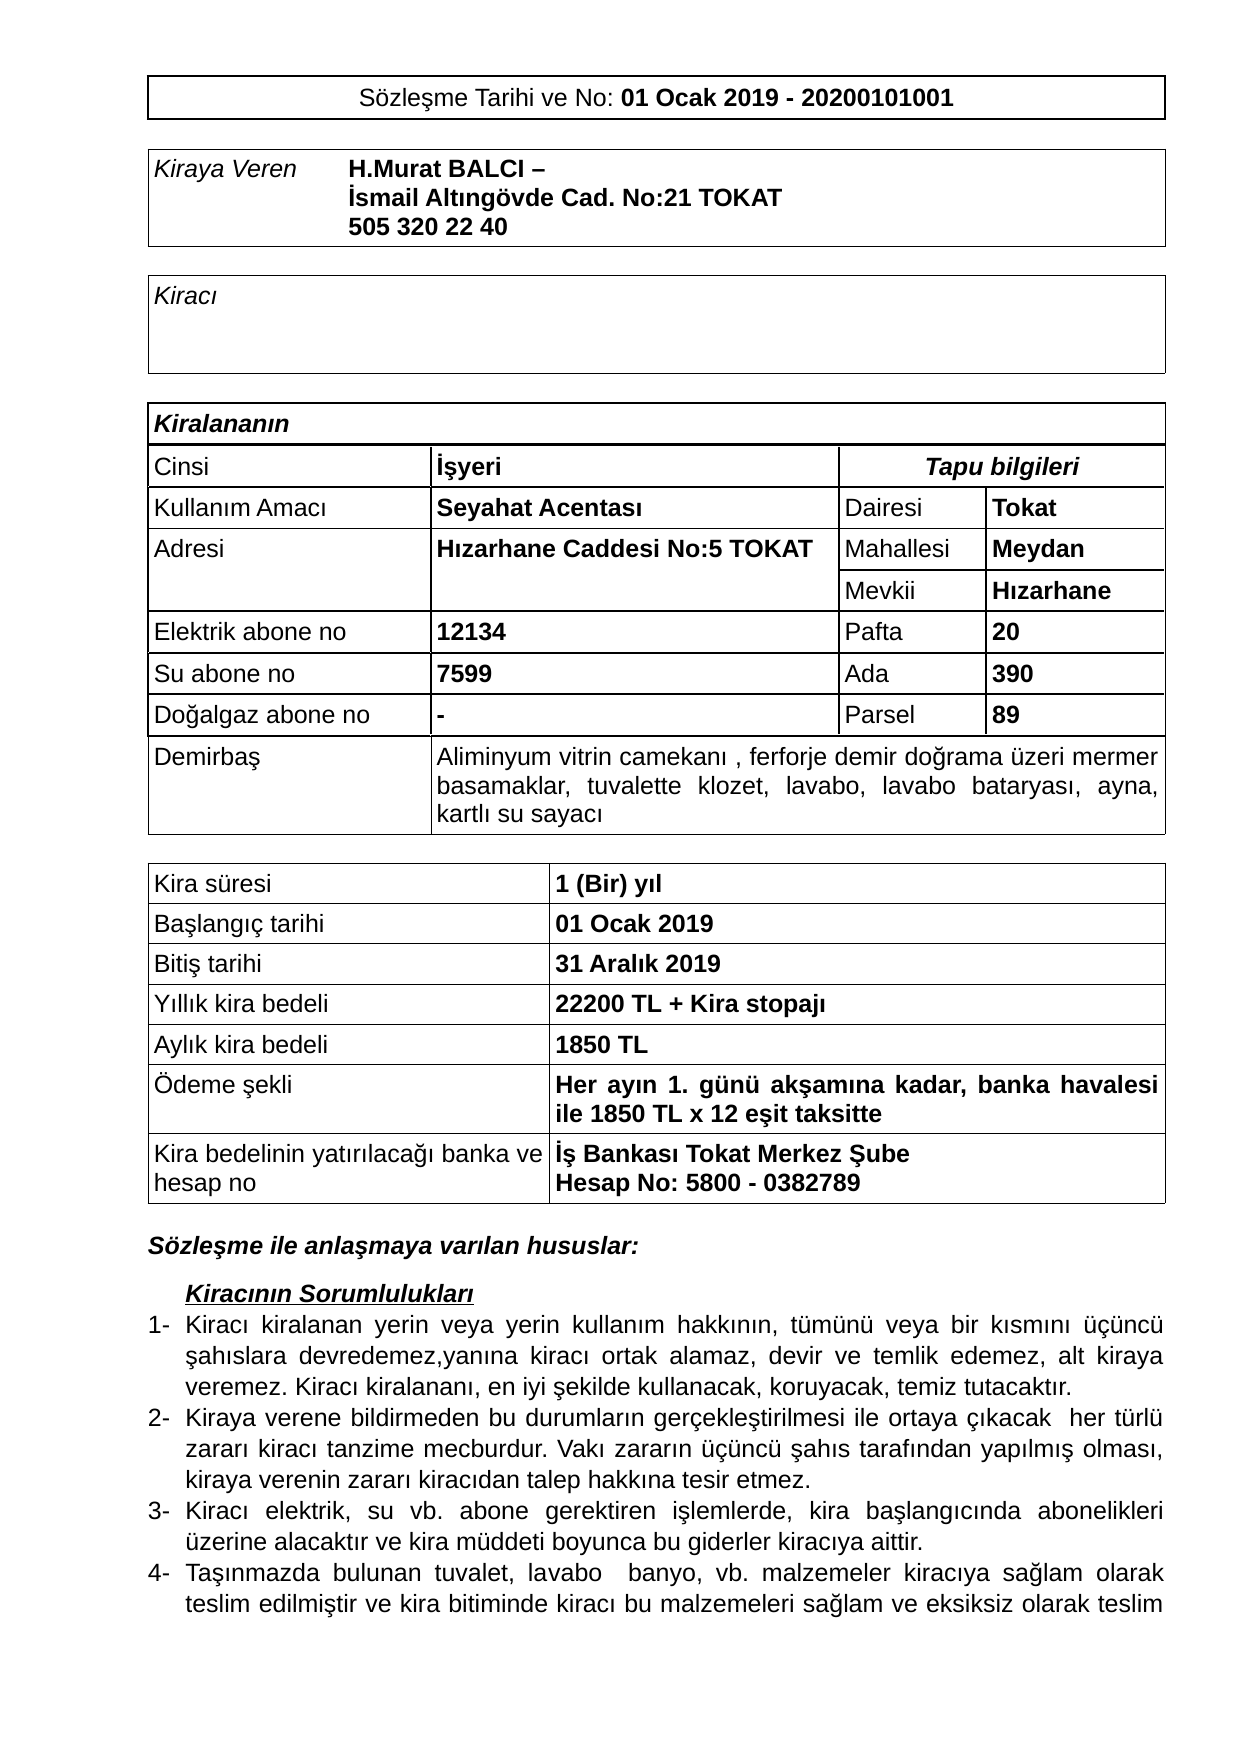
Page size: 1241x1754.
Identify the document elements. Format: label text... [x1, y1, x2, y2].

table_cell Adresi [149, 529, 430, 610]
table_header Kiraya Veren [149, 150, 342, 246]
table_header 1 (Bir) yıl [550, 864, 1165, 903]
table_header İşyeri [432, 446, 838, 486]
table_cell 89 [986, 693, 1165, 735]
table_cell Ada [840, 654, 985, 693]
table_header Cinsi [149, 446, 430, 486]
list Kiracı kiralanan yerin veya yerin kullanım hakkının, tümünü veya bir kısmını üçüncü şahıslara devredemez,yanına kiracı ortak alamaz, devir ve temlik edemez, alt kiraya veremez. Kiracı kiralananı, en iyi şekilde kullanacak, koruyacak, temiz tutacaktır. [148, 1310, 1165, 1401]
table_header Tapu bilgileri [840, 446, 1165, 486]
table_cell Elektrik abone no [149, 612, 430, 652]
table_cell 31 Aralık 2019 [550, 944, 1165, 984]
list Kiracı elektrik, su vb. abone gerektiren işlemlerde, kira başlangıcında abonelikleri üzerine alacaktır ve kira müddeti boyunca bu giderler kiracıya aittir. [148, 1496, 1165, 1556]
table_cell 7599 [432, 654, 838, 693]
table_cell Su abone no [149, 654, 430, 693]
table_cell Ödeme şekli [149, 1065, 549, 1133]
table_cell Dairesi [840, 488, 985, 527]
table_cell Başlangıç tarihi [149, 904, 549, 943]
table_cell 390 [987, 652, 1165, 693]
table_cell 12134 [432, 612, 838, 652]
table_cell 22200 TL + Kira stopajı [550, 985, 1165, 1024]
table_cell 1850 TL [550, 1025, 1165, 1064]
table_cell Kira bedelinin yatırılacağı banka ve hesap no [149, 1134, 549, 1202]
list Kiracının Sorumlulukları [148, 1279, 1165, 1308]
table_cell - [431, 695, 839, 735]
table_cell Aylık kira bedeli [149, 1025, 549, 1064]
table_cell Her ayın 1. günü akşamına kadar, banka havalesi ile 1850 TL x 12 eşit taksitte [550, 1065, 1165, 1133]
list Taşınmazda bulunan tuvalet, lavabo banyo, vb. malzemeler kiracıya sağlam olarak teslim edilmiştir ve kira bitiminde kiracı bu malzemeleri sağlam ve eksiksiz olarak teslim [148, 1558, 1165, 1618]
table_header Aliminyum vitrin camekanı , ferforje demir doğrama üzeri mermer basamaklar, tuvalette klozet, lavabo, lavabo bataryası, ayna, kartlı su sayacı [432, 737, 1165, 834]
table_cell Seyahat Acentası [432, 488, 838, 527]
text Sözleşme ile anlaşmaya varılan hususlar: [148, 1231, 1165, 1260]
table_cell Yıllık kira bedeli [149, 985, 549, 1024]
table_cell Pafta [840, 612, 985, 652]
table_header H.Murat BALCI – İsmail Altıngövde Cad. No:21 TOKAT 505 320 22 40 [342, 150, 1165, 246]
table_cell 20 [987, 610, 1165, 652]
table_cell Hızarhane [987, 569, 1165, 610]
table_header Kira süresi [149, 864, 549, 903]
table_cell Hızarhane Caddesi No:5 TOKAT [432, 529, 838, 610]
table_header [342, 276, 1165, 373]
table_header Demirbaş [149, 737, 431, 834]
table_cell Mahallesi [840, 529, 985, 569]
table_cell Parsel [839, 695, 986, 735]
table_header Sözleşme Tarihi ve No: 01 Ocak 2019 - 20200101001 [149, 77, 1164, 117]
table_cell Mevkii [840, 571, 985, 610]
table_cell Doğalgaz abone no [149, 695, 431, 735]
table_cell Meydan [987, 528, 1165, 569]
table_cell Kullanım Amacı [149, 488, 430, 527]
table_cell Tokat [987, 486, 1165, 527]
table_header Kiracı [149, 276, 342, 373]
table_cell 01 Ocak 2019 [550, 904, 1165, 943]
table_cell Bitiş tarihi [149, 944, 549, 984]
table_cell İş Bankası Tokat Merkez Şube Hesap No: 5800 - 0382789 [550, 1134, 1165, 1202]
table_header Kiralananın [149, 404, 1165, 443]
list Kiraya verene bildirmeden bu durumların gerçekleştirilmesi ile ortaya çıkacak her türlü zararı kiracı tanzime mecburdur. Vakı zararın üçüncü şahıs tarafından yapılmış olması, kiraya verenin zararı kiracıdan talep hakkına tesir etmez. [148, 1403, 1165, 1494]
